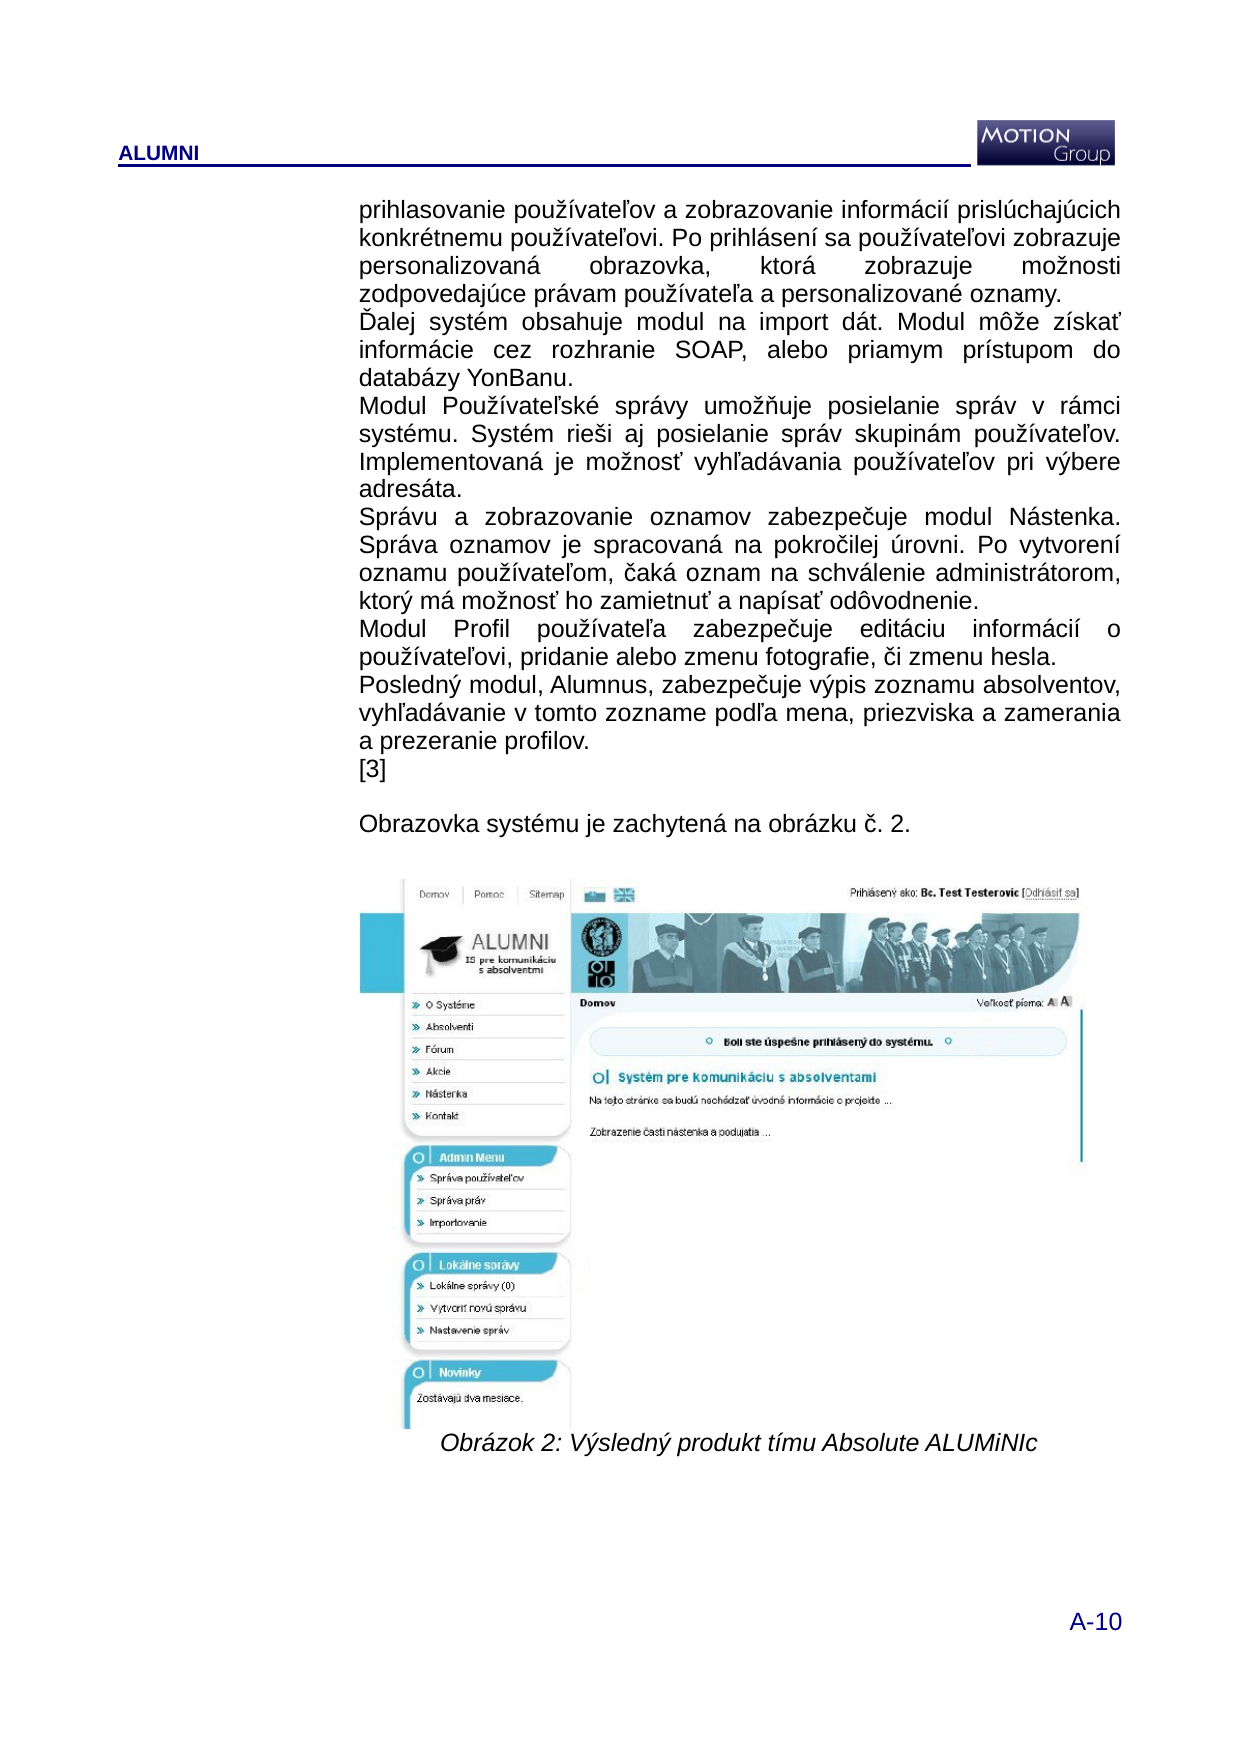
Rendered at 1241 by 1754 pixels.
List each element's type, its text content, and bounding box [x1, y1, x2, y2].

text Posledný modul, Alumnus, zabezpečuje výpis zoznamu absolventov, vyhľadávanie v tomto zozname podľa mena, priezviska a zamerania a prezeranie profilov. [358, 671, 1122, 754]
text Správu a zobrazovanie oznamov zabezpečuje modul Nástenka. Správa oznamov je spracovaná na pokročilej úrovni. Po vytvorení oznamu používateľom, čaká oznam na schválenie administrátorom, ktorý má možnosť ho zamietnuť a napísať odôvodnenie. [358, 503, 1122, 615]
text Modul Používateľské správy umožňuje posielanie správ v rámci systému. Systém rieši aj posielanie správ skupinám používateľov. Implementovaná je možnosť vyhľadávania používateľov pri výbere adresáta. [358, 392, 1122, 503]
picture [358, 878, 1123, 1429]
picture [971, 112, 1122, 172]
text Modul Profil používateľa zabezpečuje editáciu informácií o používateľovi, pridanie alebo zmenu fotografie, či zmenu hesla. [358, 615, 1122, 671]
text prihlasovanie používateľov a zobrazovanie informácií prislúchajúcich konkrétnemu používateľovi. Po prihlásení sa používateľovi zobrazuje personalizovaná obrazovka, ktorá zobrazuje možnosti zodpovedajúce právam používateľa a personalizované oznamy. [358, 196, 1122, 308]
text Ďalej systém obsahuje modul na import dát. Modul môže získať informácie cez rozhranie SOAP, alebo priamym prístupom do databázy YonBanu. [358, 308, 1122, 392]
text Obrazovka systému je zachytená na obrázku č. 2. [358, 810, 1122, 838]
text Obrázok 2: Výsledný produkt tímu Absolute ALUMiNIc [358, 1429, 1122, 1456]
text [3] [358, 754, 1122, 782]
